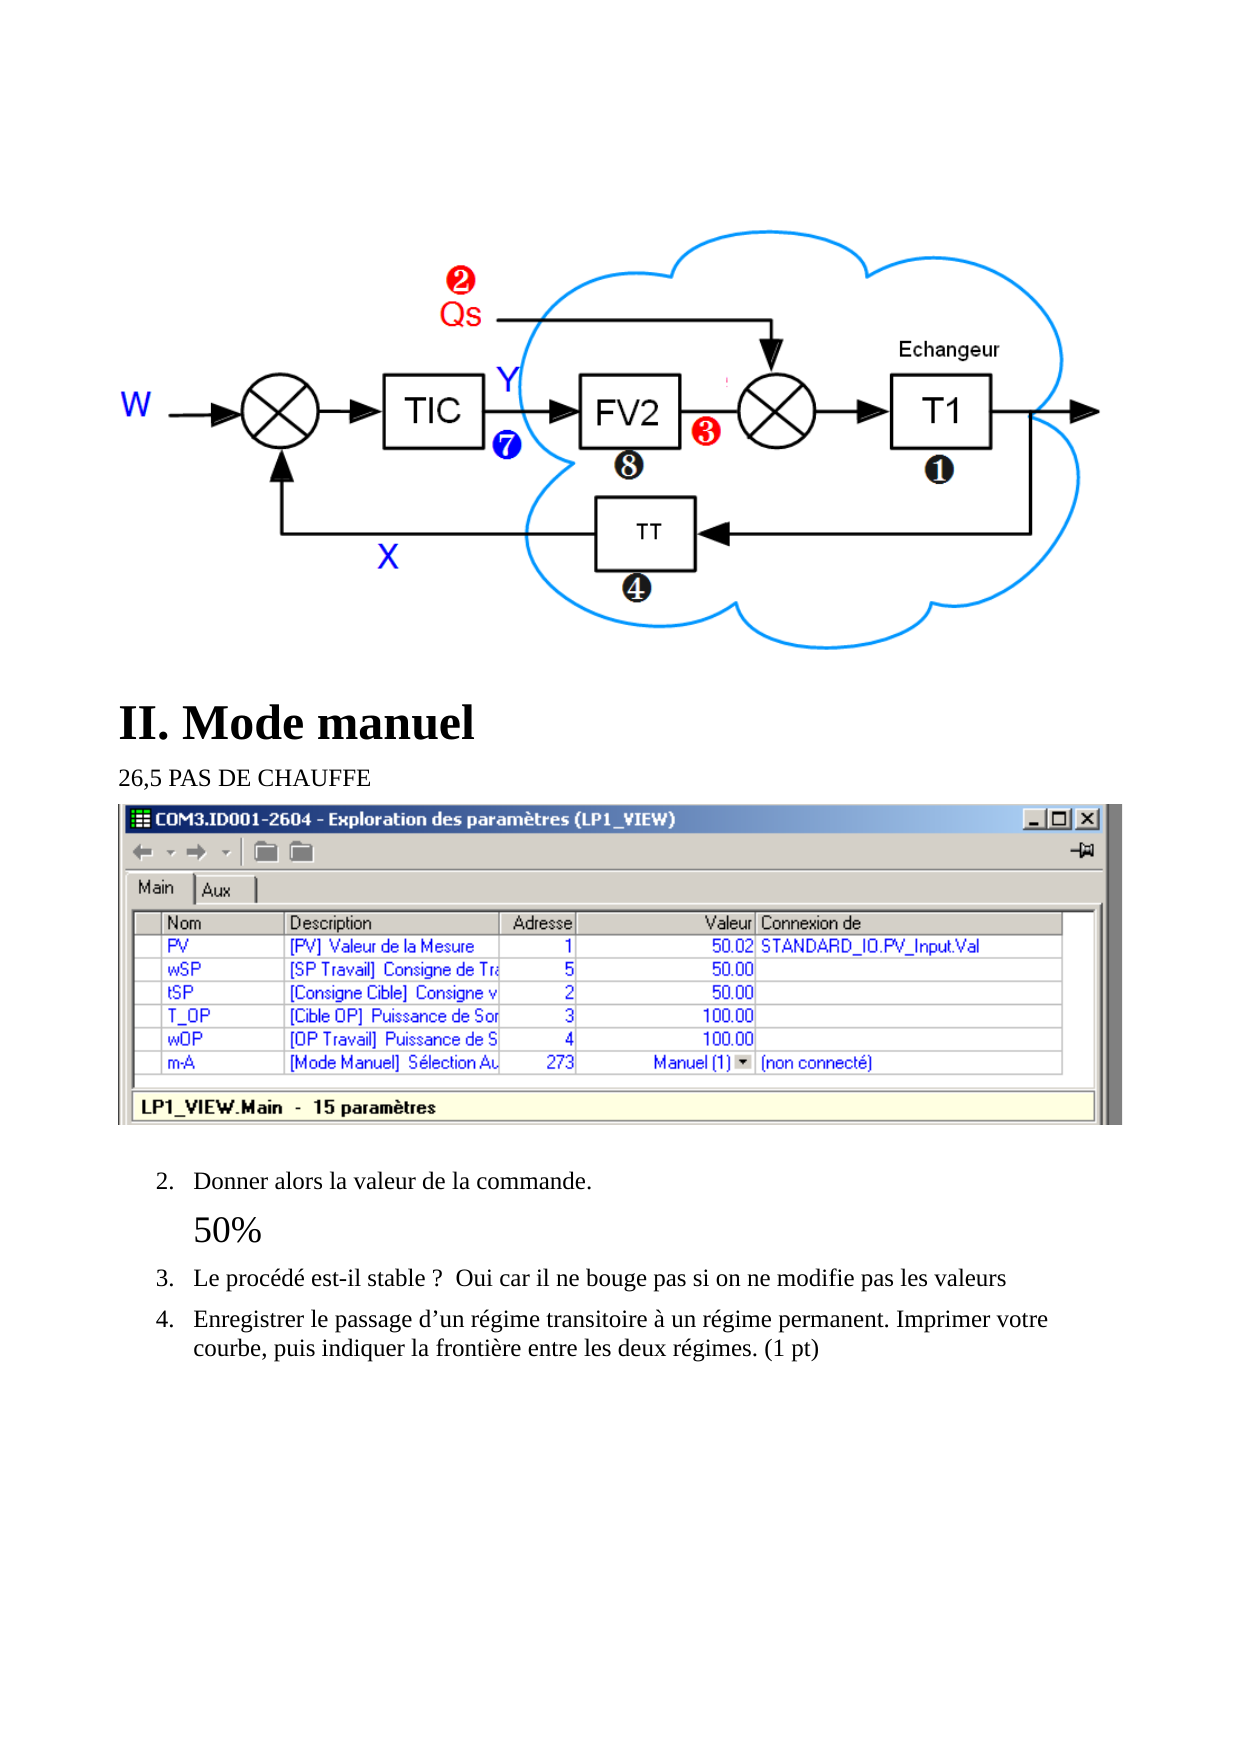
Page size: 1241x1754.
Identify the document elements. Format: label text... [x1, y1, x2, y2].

list Le procédé est-il stable ? Oui car il ne bouge pas si on ne modifie pas les valeurs [156, 1263, 1122, 1292]
list 50% [156, 1207, 1122, 1250]
subtitle II. Mode manuel [118, 694, 1122, 751]
list Enregistrer le passage d’un régime transitoire à un régime permanent. Imprimer votre courbe, puis indiquer la frontière entre les deux régimes. (1 pt) [156, 1304, 1122, 1362]
list Donner alors la valeur de la commande. [156, 1166, 1122, 1195]
text 26,5 PAS DE CHAUFFE [118, 763, 1122, 792]
